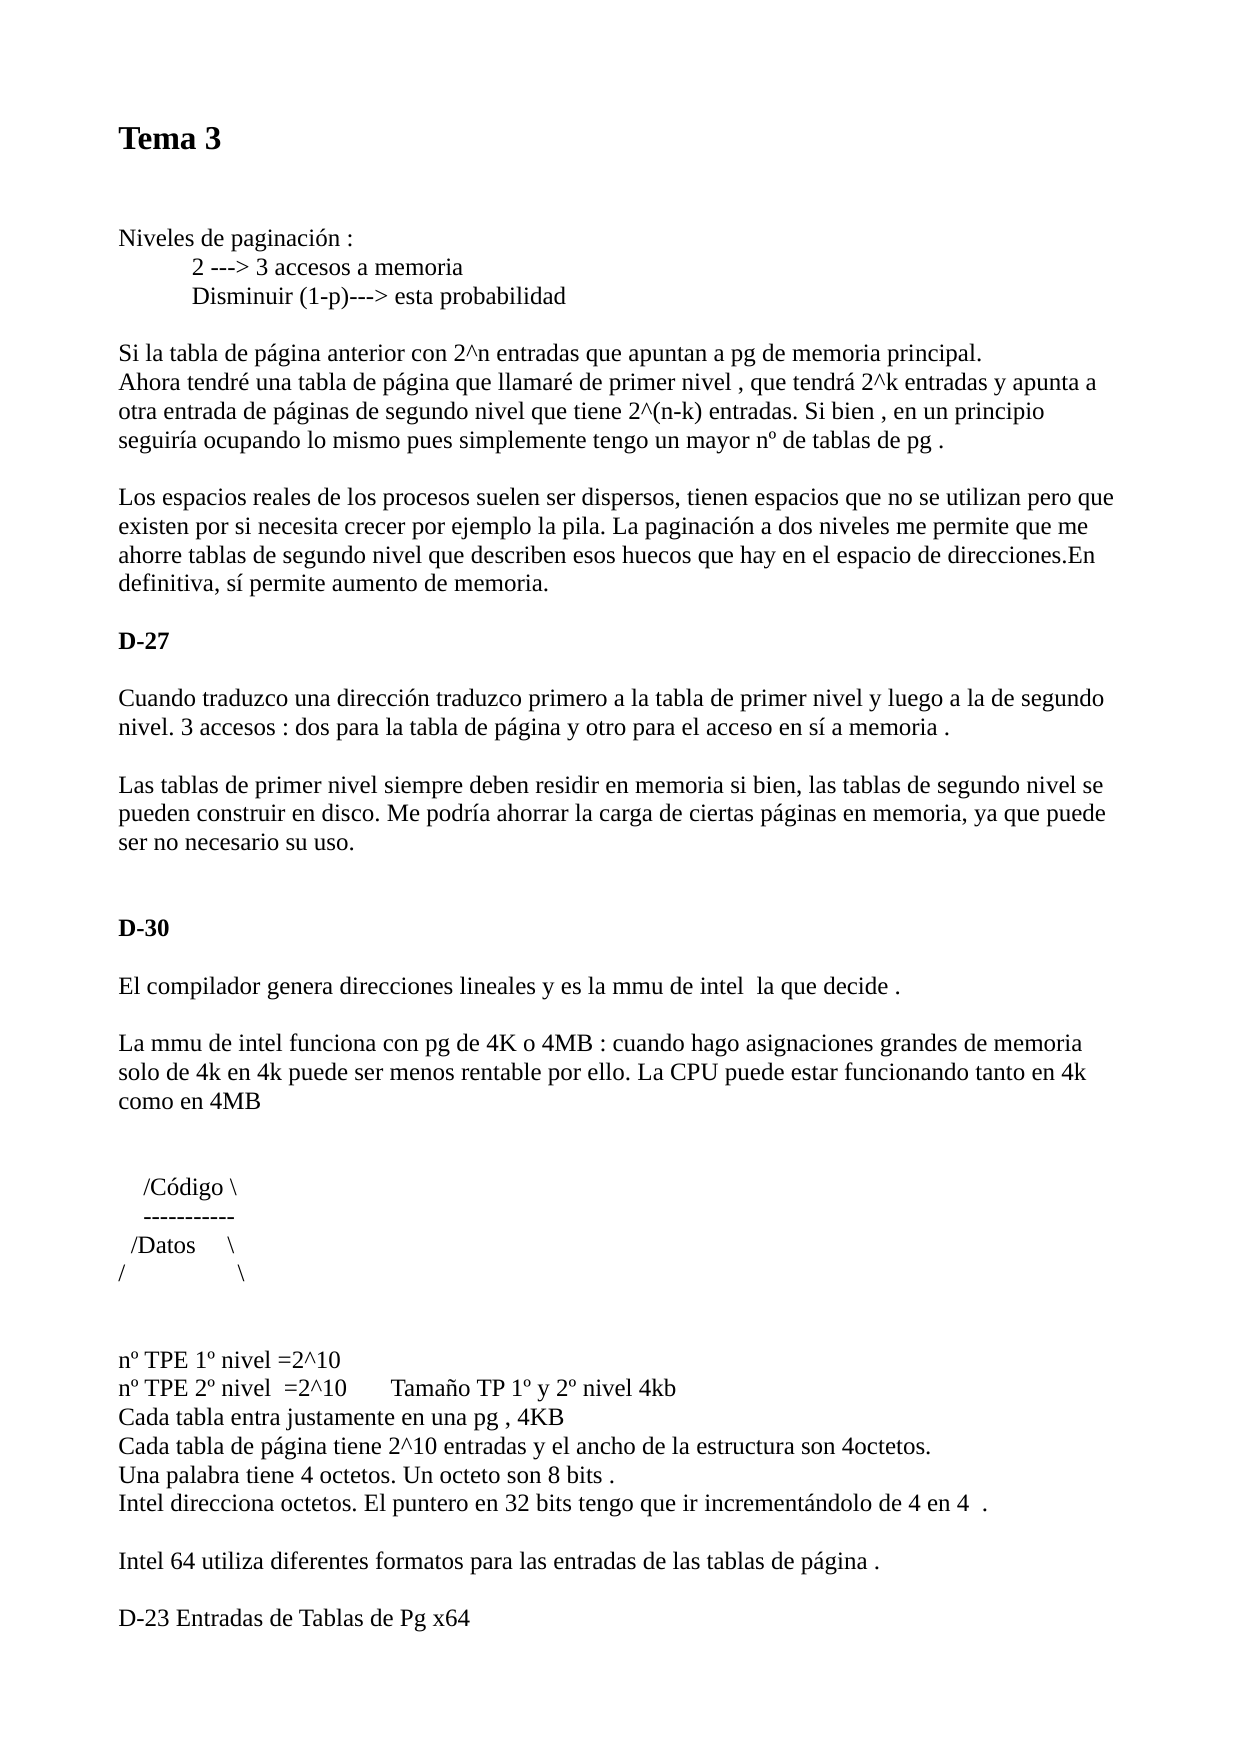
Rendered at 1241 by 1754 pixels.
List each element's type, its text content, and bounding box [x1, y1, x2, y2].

text El compilador genera direcciones lineales y es la mmu de intel la que decide . [118, 971, 1122, 1000]
text Los espacios reales de los procesos suelen ser dispersos, tienen espacios que no se utilizan pero que existen por si necesita crecer por ejemplo la pila. La paginación a dos niveles me permite que me ahorre tablas de segundo nivel que describen esos huecos que hay en el espacio de direcciones.En definitiva, sí permite aumento de memoria. [118, 482, 1122, 597]
text /Código \ [118, 1172, 1122, 1201]
text Cada tabla de página tiene 2^10 entradas y el ancho de la estructura son 4octetos. [118, 1431, 1122, 1460]
text /Datos \ [118, 1230, 1122, 1258]
text nº TPE 2º nivel =2^10 Tamaño TP 1º y 2º nivel 4kb [118, 1373, 1122, 1402]
text D-27 [118, 626, 1122, 655]
text ----------- [118, 1201, 1122, 1230]
text nº TPE 1º nivel =2^10 [118, 1345, 1122, 1373]
text Intel direcciona octetos. El puntero en 32 bits tengo que ir incrementándolo de 4 en 4 . [118, 1488, 1122, 1517]
text Una palabra tiene 4 octetos. Un octeto son 8 bits . [118, 1460, 1122, 1488]
text Niveles de paginación : [118, 223, 1122, 252]
text / \ [118, 1258, 1122, 1287]
text La mmu de intel funciona con pg de 4K o 4MB : cuando hago asignaciones grandes de memoria solo de 4k en 4k puede ser menos rentable por ello. La CPU puede estar funcionando tanto en 4k como en 4MB [118, 1028, 1122, 1115]
text Intel 64 utiliza diferentes formatos para las entradas de las tablas de página . [118, 1546, 1122, 1575]
text Cuando traduzco una dirección traduzco primero a la tabla de primer nivel y luego a la de segundo nivel. 3 accesos : dos para la tabla de página y otro para el acceso en sí a memoria . [118, 683, 1122, 741]
text D-23 Entradas de Tablas de Pg x64 [118, 1603, 1122, 1632]
text Cada tabla entra justamente en una pg , 4KB [118, 1402, 1122, 1431]
text Disminuir (1-p)---> esta probabilidad [118, 281, 1122, 310]
text Las tablas de primer nivel siempre deben residir en memoria si bien, las tablas de segundo nivel se pueden construir en disco. Me podría ahorrar la carga de ciertas páginas en memoria, ya que puede ser no necesario su uso. [118, 770, 1122, 856]
text Tema 3 [118, 118, 1122, 156]
text Ahora tendré una tabla de página que llamaré de primer nivel , que tendrá 2^k entradas y apunta a otra entrada de páginas de segundo nivel que tiene 2^(n-k) entradas. Si bien , en un principio seguiría ocupando lo mismo pues simplemente tengo un mayor nº de tablas de pg . [118, 367, 1122, 453]
text Si la tabla de página anterior con 2^n entradas que apuntan a pg de memoria principal. [118, 338, 1122, 367]
text 2 ---> 3 accesos a memoria [118, 252, 1122, 281]
text D-30 [118, 913, 1122, 942]
